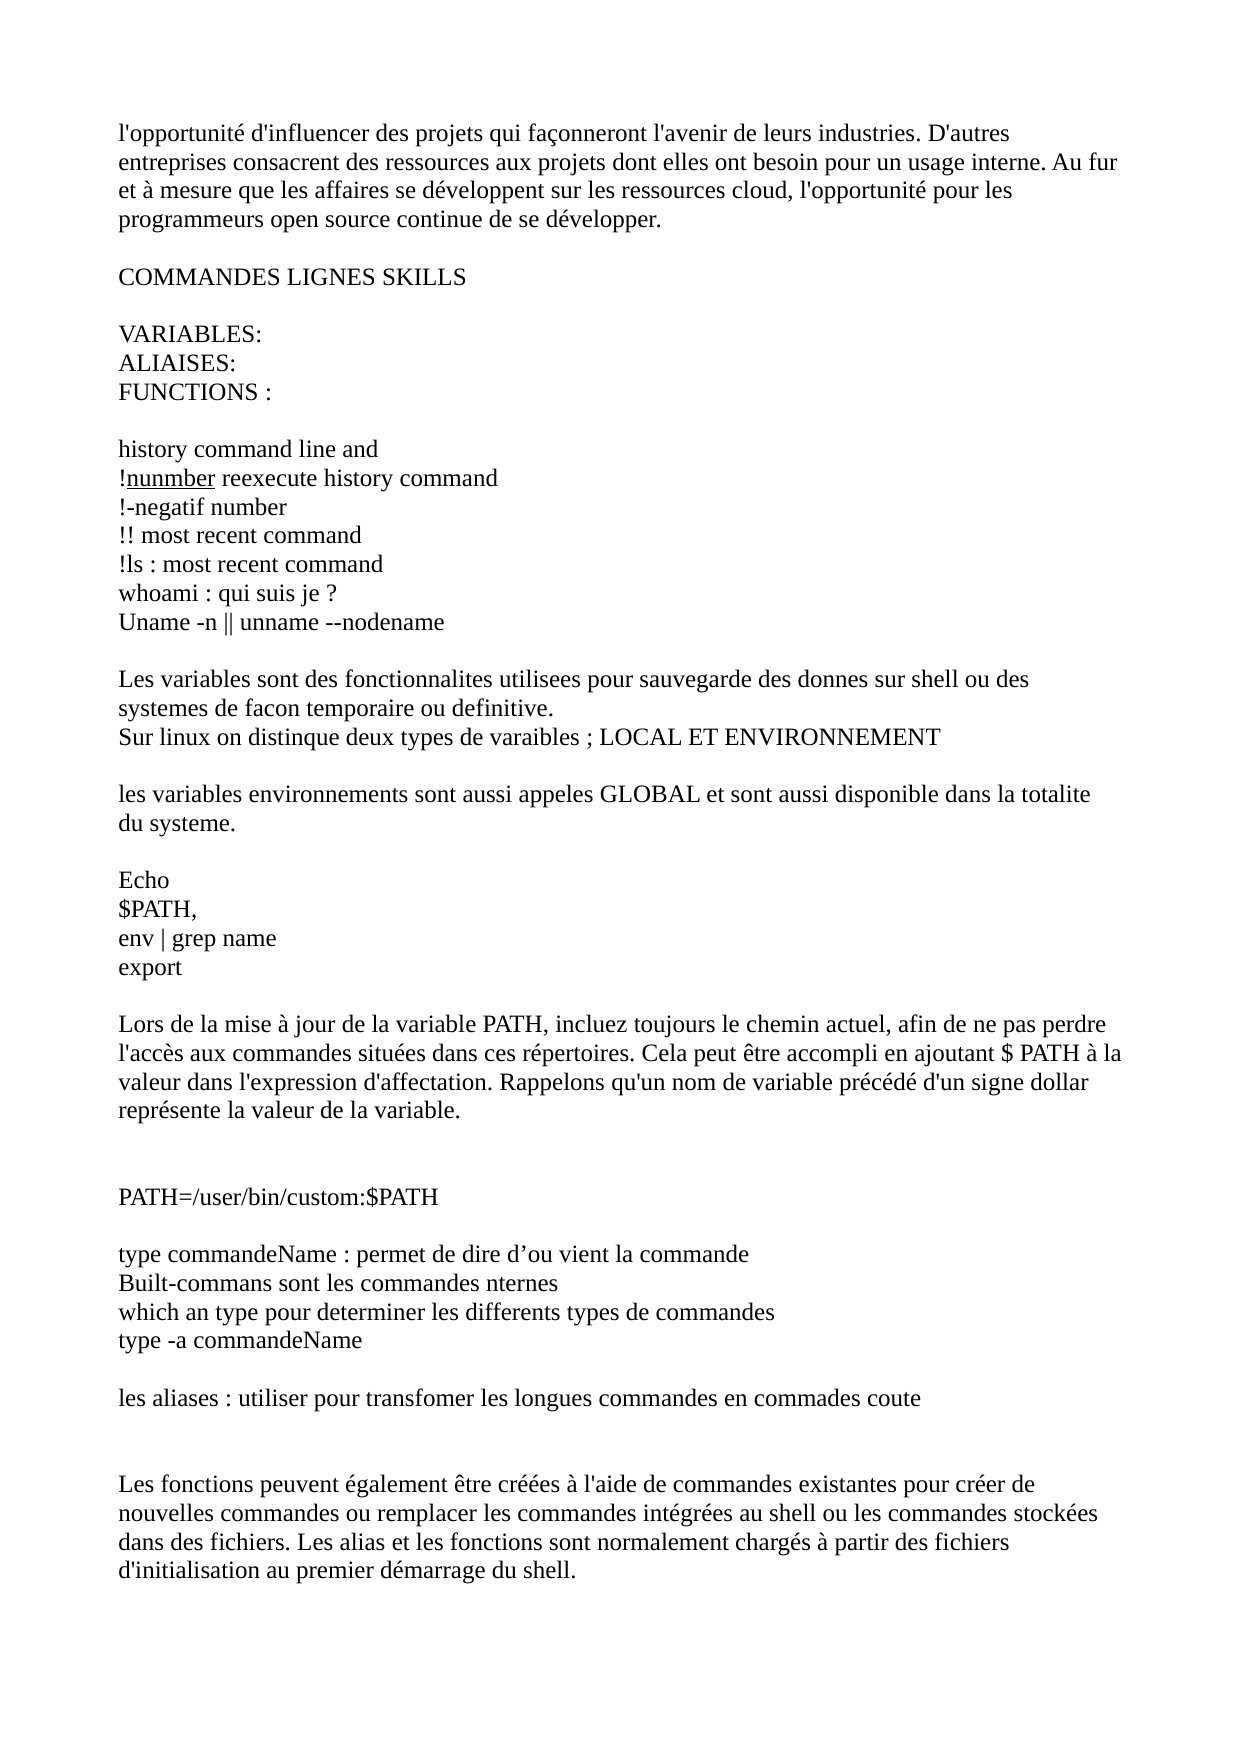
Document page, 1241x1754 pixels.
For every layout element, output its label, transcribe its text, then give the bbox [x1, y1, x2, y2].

text !-negatif number [118, 492, 1122, 521]
text les variables environnements sont aussi appeles GLOBAL et sont aussi disponible dans la totalite du systeme. [118, 779, 1122, 837]
text Built-commans sont les commandes nternes [118, 1268, 1122, 1297]
text ALIAISES: [118, 348, 1122, 377]
text env | grep name [118, 923, 1122, 952]
text $PATH, [118, 894, 1122, 923]
text type commandeName : permet de dire d’ou vient la commande [118, 1239, 1122, 1268]
text type -a commandeName [118, 1326, 1122, 1354]
text COMMANDES LIGNES SKILLS [118, 262, 1122, 291]
text l'opportunité d'influencer des projets qui façonneront l'avenir de leurs industries. D'autres entreprises consacrent des ressources aux projets dont elles ont besoin pour un usage interne. Au fur et à mesure que les affaires se développent sur les ressources cloud, l'opportunité pour les programmeurs open source continue de se développer. [118, 118, 1122, 233]
text Uname -n || unname --nodename [118, 607, 1122, 636]
text !nunmber reexecute history command [118, 463, 1122, 492]
text export [118, 952, 1122, 981]
text FUNCTIONS : [118, 377, 1122, 406]
text Les fonctions peuvent également être créées à l'aide de commandes existantes pour créer de nouvelles commandes ou remplacer les commandes intégrées au shell ou les commandes stockées dans des fichiers. Les alias et les fonctions sont normalement chargés à partir des fichiers d'initialisation au premier démarrage du shell. [118, 1469, 1122, 1584]
text PATH=/user/bin/custom:$PATH [118, 1182, 1122, 1211]
text les aliases : utiliser pour transfomer les longues commandes en commades coute [118, 1383, 1122, 1412]
text which an type pour determiner les differents types de commandes [118, 1297, 1122, 1326]
text Echo [118, 866, 1122, 894]
text VARIABLES: [118, 319, 1122, 348]
text history command line and [118, 434, 1122, 463]
text Les variables sont des fonctionnalites utilisees pour sauvegarde des donnes sur shell ou des systemes de facon temporaire ou definitive. [118, 664, 1122, 722]
text Lors de la mise à jour de la variable PATH, incluez toujours le chemin actuel, afin de ne pas perdre l'accès aux commandes situées dans ces répertoires. Cela peut être accompli en ajoutant $ PATH à la valeur dans l'expression d'affectation. Rappelons qu'un nom de variable précédé d'un signe dollar représente la valeur de la variable. [118, 1009, 1122, 1124]
text !ls : most recent command [118, 549, 1122, 578]
text whoami : qui suis je ? [118, 578, 1122, 607]
text !! most recent command [118, 521, 1122, 549]
text Sur linux on distinque deux types de varaibles ; LOCAL ET ENVIRONNEMENT [118, 722, 1122, 751]
